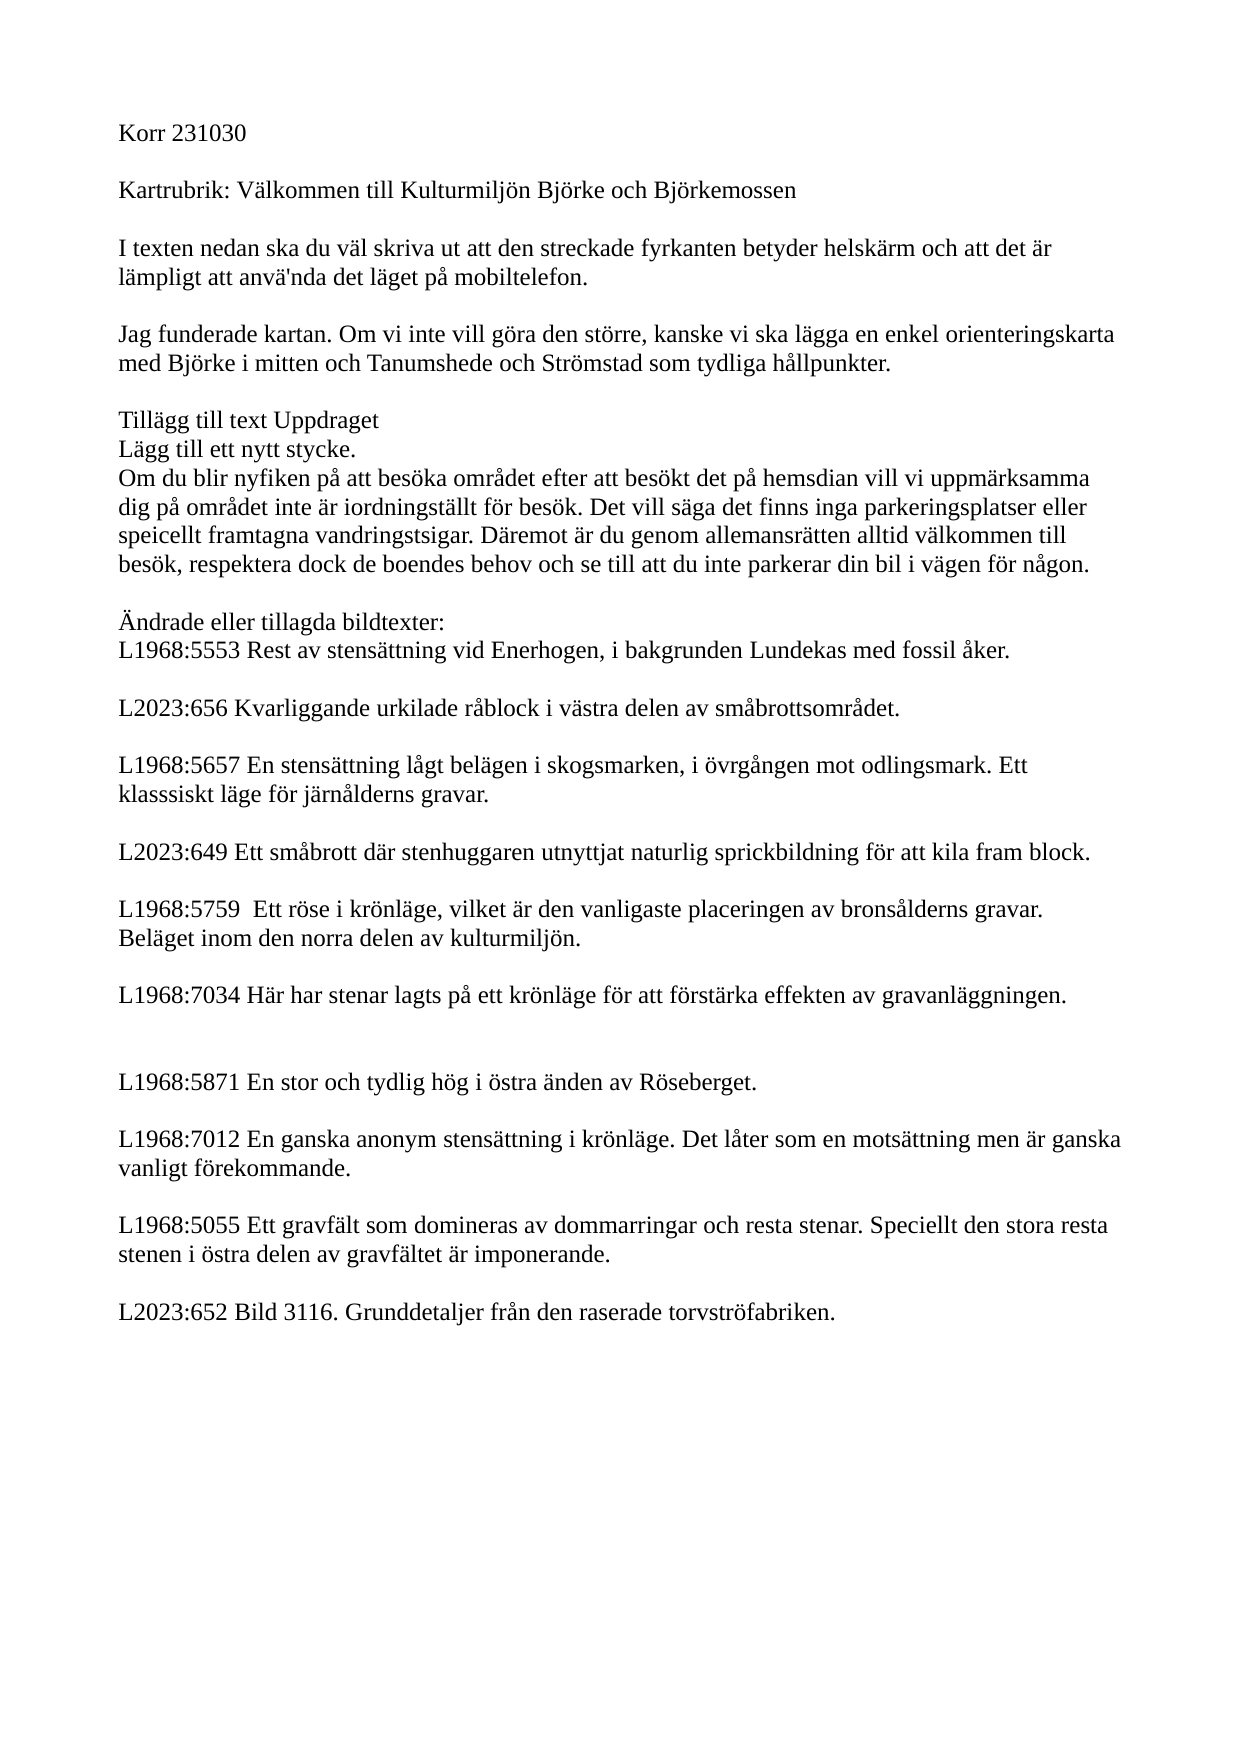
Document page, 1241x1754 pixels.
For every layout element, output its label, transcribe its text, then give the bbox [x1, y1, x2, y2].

text L1968:5871 En stor och tydlig hög i östra änden av Röseberget. [118, 1067, 1122, 1096]
text Om du blir nyfiken på att besöka området efter att besökt det på hemsdian vill vi uppmärksamma dig på området inte är iordningställt för besök. Det vill säga det finns inga parkeringsplatser eller speicellt framtagna vandringstsigar. Däremot är du genom allemansrätten alltid välkommen till besök, respektera dock de boendes behov och se till att du inte parkerar din bil i vägen för någon. [118, 463, 1122, 578]
text L2023:652 Bild 3116. Grunddetaljer från den raserade torvströfabriken. [118, 1297, 1122, 1326]
text L2023:656 Kvarliggande urkilade råblock i västra delen av småbrottsområdet. [118, 693, 1122, 722]
text Ändrade eller tillagda bildtexter: [118, 607, 1122, 636]
text I texten nedan ska du väl skriva ut att den streckade fyrkanten betyder helskärm och att det är lämpligt att anvä'nda det läget på mobiltelefon. [118, 233, 1122, 291]
text Tillägg till text Uppdraget [118, 406, 1122, 434]
text L1968:5657 En stensättning lågt belägen i skogsmarken, i övrgången mot odlingsmark. Ett klasssiskt läge för järnålderns gravar. [118, 751, 1122, 808]
text Kartrubrik: Välkommen till Kulturmiljön Björke och Björkemossen [118, 176, 1122, 204]
text L1968:5759 Ett röse i krönläge, vilket är den vanligaste placeringen av bronsålderns gravar. Beläget inom den norra delen av kulturmiljön. [118, 894, 1122, 952]
text L1968:7034 Här har stenar lagts på ett krönläge för att förstärka effekten av gravanläggningen. [118, 981, 1122, 1009]
text L1968:5055 Ett gravfält som domineras av dommarringar och resta stenar. Speciellt den stora resta stenen i östra delen av gravfältet är imponerande. [118, 1211, 1122, 1268]
text L1968:7012 En ganska anonym stensättning i krönläge. Det låter som en motsättning men är ganska vanligt förekommande. [118, 1124, 1122, 1182]
text Jag funderade kartan. Om vi inte vill göra den större, kanske vi ska lägga en enkel orienteringskarta med Björke i mitten och Tanumshede och Strömstad som tydliga hållpunkter. [118, 319, 1122, 377]
text Lägg till ett nytt stycke. [118, 434, 1122, 463]
text L1968:5553 Rest av stensättning vid Enerhogen, i bakgrunden Lundekas med fossil åker. [118, 636, 1122, 664]
text L2023:649 Ett småbrott där stenhuggaren utnyttjat naturlig sprickbildning för att kila fram block. [118, 837, 1122, 866]
text Korr 231030 [118, 118, 1122, 147]
